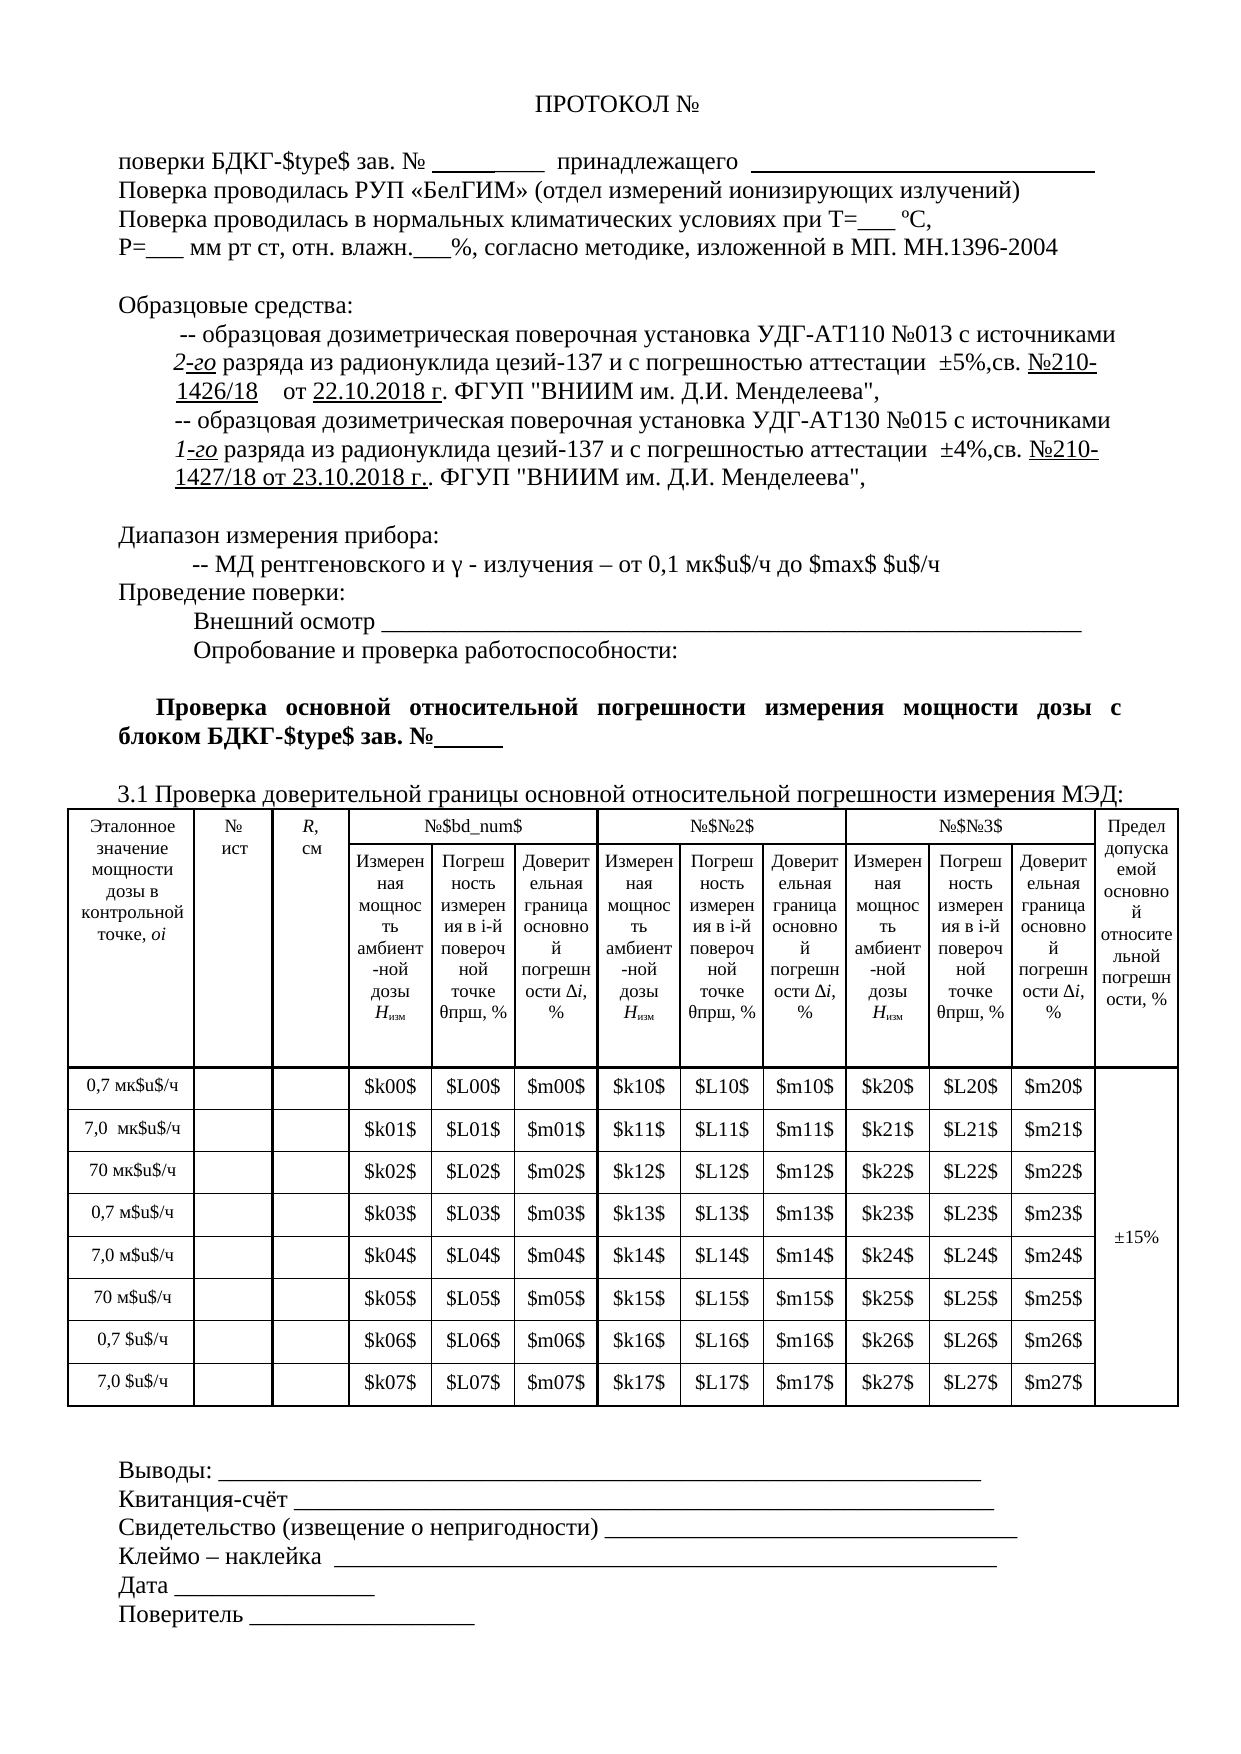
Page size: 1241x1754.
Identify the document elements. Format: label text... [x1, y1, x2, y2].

table_cell [274, 1237, 348, 1278]
table_cell $k10$ [599, 1069, 680, 1109]
table_cell $m04$ [515, 1237, 596, 1278]
table_cell $L27$ [930, 1364, 1011, 1405]
table_cell $k01$ [350, 1110, 431, 1151]
table_cell $m11$ [764, 1110, 845, 1151]
table_cell $k16$ [599, 1321, 680, 1362]
table_cell ±15% [1096, 1069, 1177, 1405]
table_cell $m05$ [515, 1279, 596, 1320]
text Проверка основной относительной погрешности измерения мощности дозы с блоком БДКГ-$type$ зав. № . [118, 692, 1122, 750]
table_cell Доверительная граница основной погрешности ∆i,% [764, 845, 845, 1066]
table_cell $k14$ [599, 1237, 680, 1278]
table_cell $L12$ [681, 1152, 763, 1193]
table_cell $L25$ [930, 1279, 1011, 1320]
table_cell $L17$ [681, 1364, 763, 1405]
table_cell Измеренная мощность амбиент-ной дозы Hизм [599, 845, 679, 1066]
table_cell [195, 1110, 271, 1151]
table_cell [195, 1152, 271, 1193]
table_cell $L06$ [432, 1321, 514, 1362]
table_cell $k24$ [847, 1237, 929, 1278]
table_cell [195, 1069, 271, 1109]
table_cell $k20$ [847, 1069, 929, 1109]
table_cell $m14$ [764, 1237, 845, 1278]
table_cell $L13$ [681, 1194, 763, 1236]
table_cell 7,0 м$u$/ч [69, 1237, 193, 1278]
table_cell $m12$ [764, 1152, 845, 1193]
table_cell $m25$ [1012, 1279, 1094, 1320]
table_cell $k03$ [350, 1194, 431, 1236]
text -- МД рентгеновского и γ - излучения – от 0,1 мк$u$/ч до $max$ $u$/ч [192, 549, 1122, 577]
table_cell $k04$ [350, 1237, 431, 1278]
table_cell $L05$ [432, 1279, 514, 1320]
table_cell $k17$ [599, 1364, 680, 1405]
table_cell $m15$ [764, 1279, 845, 1320]
text поверки БДКГ-$type$ зав. № ____. принадлежащего . . [118, 146, 1122, 175]
table_cell [274, 1321, 348, 1362]
table_cell $m26$ [1012, 1321, 1094, 1362]
table_cell $L20$ [930, 1069, 1011, 1109]
table_cell [274, 1110, 348, 1151]
table_cell $k27$ [847, 1364, 929, 1405]
table_cell $L15$ [681, 1279, 763, 1320]
table_cell $m06$ [515, 1321, 596, 1362]
table_header Эталонное значение мощности дозы в контрольной точке, oi [69, 810, 193, 1066]
text Свидетельство (извещение о непригодности) _________________________________ [118, 1512, 1122, 1541]
table_cell $L04$ [432, 1237, 514, 1278]
table_cell [195, 1279, 271, 1320]
table_cell $k13$ [599, 1194, 680, 1236]
table_cell Доверительная граница основной погрешности ∆i,% [1013, 845, 1094, 1066]
table_cell $m10$ [764, 1069, 845, 1109]
table_header № ист [195, 810, 271, 1066]
table_cell $L10$ [681, 1069, 763, 1109]
text Образцовые средства: [118, 290, 1122, 319]
table_cell $m00$ [515, 1069, 596, 1109]
table_cell $k25$ [847, 1279, 929, 1320]
text Поверка проводилась РУП «БелГИМ» (отдел измерений ионизирующих излучений) [118, 175, 1122, 204]
table_cell [274, 1069, 348, 1109]
table_header №$№3$ [847, 810, 1094, 842]
table_cell $L03$ [432, 1194, 514, 1236]
text Дата ________________ [118, 1570, 1122, 1599]
table_cell $m02$ [515, 1152, 596, 1193]
table_header №$№2$ [599, 810, 845, 842]
table_cell Измеренная мощность амбиент-ной дозы Hизм [847, 845, 928, 1066]
table_cell $k07$ [350, 1364, 431, 1405]
table_cell 70 мк$u$/ч [69, 1152, 193, 1193]
table_cell Погрешность измерения в i-й поверочной точке θпрш, % [930, 845, 1011, 1066]
table_cell $L14$ [681, 1237, 763, 1278]
table_cell 7,0 $u$/ч [69, 1364, 193, 1405]
text ПРОТОКОЛ № [118, 89, 1122, 117]
table_cell $L23$ [930, 1194, 1011, 1236]
table_header R, см [274, 810, 348, 1066]
table_cell $L11$ [681, 1110, 763, 1151]
table_header №$bd_num$ [350, 810, 596, 842]
table_cell $k05$ [350, 1279, 431, 1320]
text -- образцовая дозиметрическая поверочная установка УДГ-АТ130 №015 с источниками [174, 405, 1149, 434]
table_cell $L22$ [930, 1152, 1011, 1193]
table_cell $L02$ [432, 1152, 514, 1193]
table_cell $k11$ [599, 1110, 680, 1151]
text 2-го разряда из радионуклида цезий-137 и с погрешностью аттестации ±5%,св. №210-1426/18 от 22.10.2018 г. ФГУП "ВНИИМ им. Д.И. Менделеева", [173, 347, 1149, 405]
table_cell $k23$ [847, 1194, 929, 1236]
table_cell $m21$ [1012, 1110, 1094, 1151]
text Квитанция-счёт ________________________________________________________ [118, 1484, 1122, 1512]
table_cell $L21$ [930, 1110, 1011, 1151]
text Выводы: _____________________________________________________________ [118, 1455, 1122, 1484]
table_cell 7,0 мк$u$/ч [69, 1110, 193, 1151]
text -- образцовая дозиметрическая поверочная установка УДГ-АТ110 №013 с источниками [173, 319, 1149, 347]
table_cell $m16$ [764, 1321, 845, 1362]
text Внешний осмотр ________________________________________________________ [118, 606, 1122, 635]
table_header Предел допускаемой основной относительной погрешности, % [1096, 810, 1177, 1066]
table_cell $m27$ [1012, 1364, 1094, 1405]
text Клеймо – наклейка _____________________________________________________ [118, 1541, 1122, 1570]
table_cell $L07$ [432, 1364, 514, 1405]
table_cell $m24$ [1012, 1237, 1094, 1278]
table_cell $L16$ [681, 1321, 763, 1362]
table_cell $m13$ [764, 1194, 845, 1236]
table_cell $m01$ [515, 1110, 596, 1151]
table_cell $m23$ [1012, 1194, 1094, 1236]
table_cell [195, 1321, 271, 1362]
table_cell 0,7 $u$/ч [69, 1321, 193, 1362]
table_cell $k12$ [599, 1152, 680, 1193]
table_cell Погрешность измерения в i-й поверочной точке θпрш, % [681, 845, 762, 1066]
table_cell $m03$ [515, 1194, 596, 1236]
text 1-го разряда из радионуклида цезий-137 и с погрешностью аттестации ±4%,св. №210-1427/18 от 23.10.2018 г.. ФГУП "ВНИИМ им. Д.И. Менделеева", [174, 434, 1149, 491]
table_cell $L26$ [930, 1321, 1011, 1362]
table_cell $m22$ [1012, 1152, 1094, 1193]
text Р=___ мм рт ст, отн. влажн.___%, согласно методике, изложенной в МП. МН.1396-2004 [118, 232, 1122, 261]
table_cell [195, 1237, 271, 1278]
table_cell $k00$ [350, 1069, 431, 1109]
table_cell $L00$ [432, 1069, 514, 1109]
table_cell $k21$ [847, 1110, 929, 1151]
table_cell Доверительная граница основной погрешности ∆i,% [516, 845, 596, 1066]
table_cell Погрешность измерения в i-й поверочной точке θпрш, % [433, 845, 514, 1066]
table_cell 70 м$u$/ч [69, 1279, 193, 1320]
table_cell $L24$ [930, 1237, 1011, 1278]
table_cell $k02$ [350, 1152, 431, 1193]
table_cell [195, 1194, 271, 1236]
table_cell $m07$ [515, 1364, 596, 1405]
table_cell $k06$ [350, 1321, 431, 1362]
list 3.1 Проверка доверительной границы основной относительной погрешности измерения МЭД: [117, 779, 1129, 807]
table_cell $m20$ [1012, 1069, 1094, 1109]
text Диапазон измерения прибора: [118, 520, 1149, 549]
table_cell 0,7 мк$u$/ч [69, 1069, 193, 1109]
table_cell $L01$ [432, 1110, 514, 1151]
table_cell [274, 1194, 348, 1236]
text Опробование и проверка работоспособности: [118, 635, 1122, 664]
text Проведение поверки: [118, 577, 1122, 606]
table_cell $k26$ [847, 1321, 929, 1362]
table_cell $m17$ [764, 1364, 845, 1405]
table_cell $k22$ [847, 1152, 929, 1193]
table_cell [274, 1152, 348, 1193]
table_cell [274, 1279, 348, 1320]
table_cell 0,7 м$u$/ч [69, 1194, 193, 1236]
table_cell $k15$ [599, 1279, 680, 1320]
table_cell Измеренная мощность амбиент-ной дозы Hизм [350, 845, 431, 1066]
table_cell [274, 1364, 348, 1405]
text Поверка проводилась в нормальных климатических условиях при Т=___ ºС, [118, 204, 1122, 232]
table_cell [195, 1364, 271, 1405]
text Поверитель __________________ [118, 1599, 1122, 1627]
